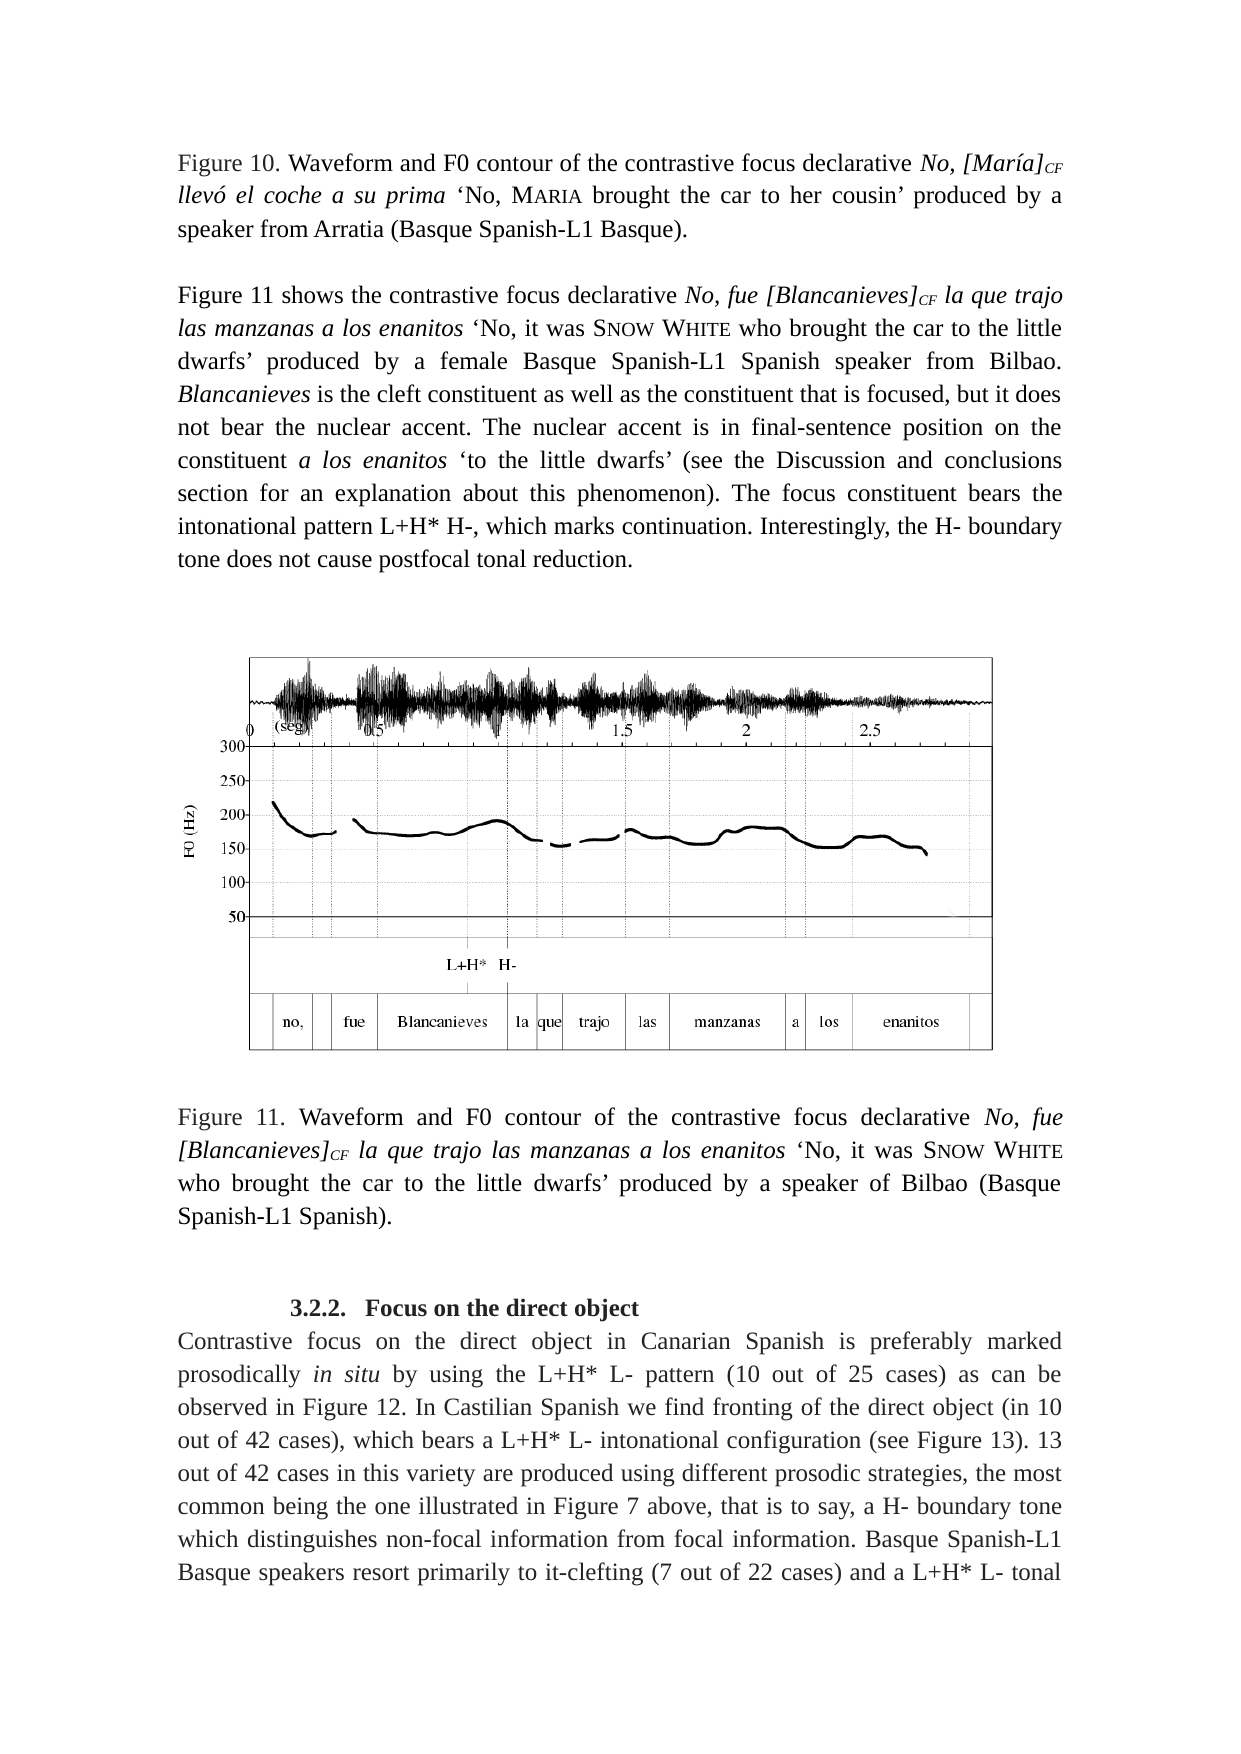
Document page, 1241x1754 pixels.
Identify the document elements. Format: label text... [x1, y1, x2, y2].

text Figure 10. Waveform and F0 contour of the contrastive focus declarative No, [María]CF llevó el coche a su prima ‘No, Maria brought the car to her cousin’ produced by a speaker from Arratia (Basque Spanish-L1 Basque). [177, 148, 1063, 242]
picture [177, 610, 1063, 1098]
text Figure 11. Waveform and F0 contour of the contrastive focus declarative No, fue [Blancanieves]CF la que trajo las manzanas a los enanitos ‘No, it was Snow White who brought the car to the little dwarfs’ produced by a speaker of Bilbao (Basque Spanish-L1 Spanish). [177, 1102, 1063, 1229]
text Figure 11 shows the contrastive focus declarative No, fue [Blancanieves]CF la que trajo las manzanas a los enanitos ‘No, it was Snow White who brought the car to the little dwarfs’ produced by a female Basque Spanish-L1 Spanish speaker from Bilbao. Blancanieves is the cleft constituent as well as the constituent that is focused, but it does not bear the nuclear accent. The nuclear accent is in final-sentence position on the constituent a los enanitos ‘to the little dwarfs’ (see the Discussion and conclusions section for an explanation about this phenomenon). The focus constituent bears the intonational pattern L+H* H-, which marks continuation. Interestingly, the H- boundary tone does not cause postfocal tonal reduction. [177, 280, 1063, 573]
list Focus on the direct object [290, 1293, 1063, 1322]
list Contrastive focus on the direct object in Canarian Spanish is preferably marked prosodically in situ by using the L+H* L- pattern (10 out of 25 cases) as can be observed in Figure 12. In Castilian Spanish we find fronting of the direct object (in 10 out of 42 cases), which bears a L+H* L- intonational configuration (see Figure 13). 13 out of 42 cases in this variety are produced using different prosodic strategies, the most common being the one illustrated in Figure 7 above, that is to say, a H- boundary tone which distinguishes non-focal information from focal information. Basque Spanish-L1 Basque speakers resort primarily to it-clefting (7 out of 22 cases) and a L+H* L- tonal [177, 1326, 1063, 1586]
